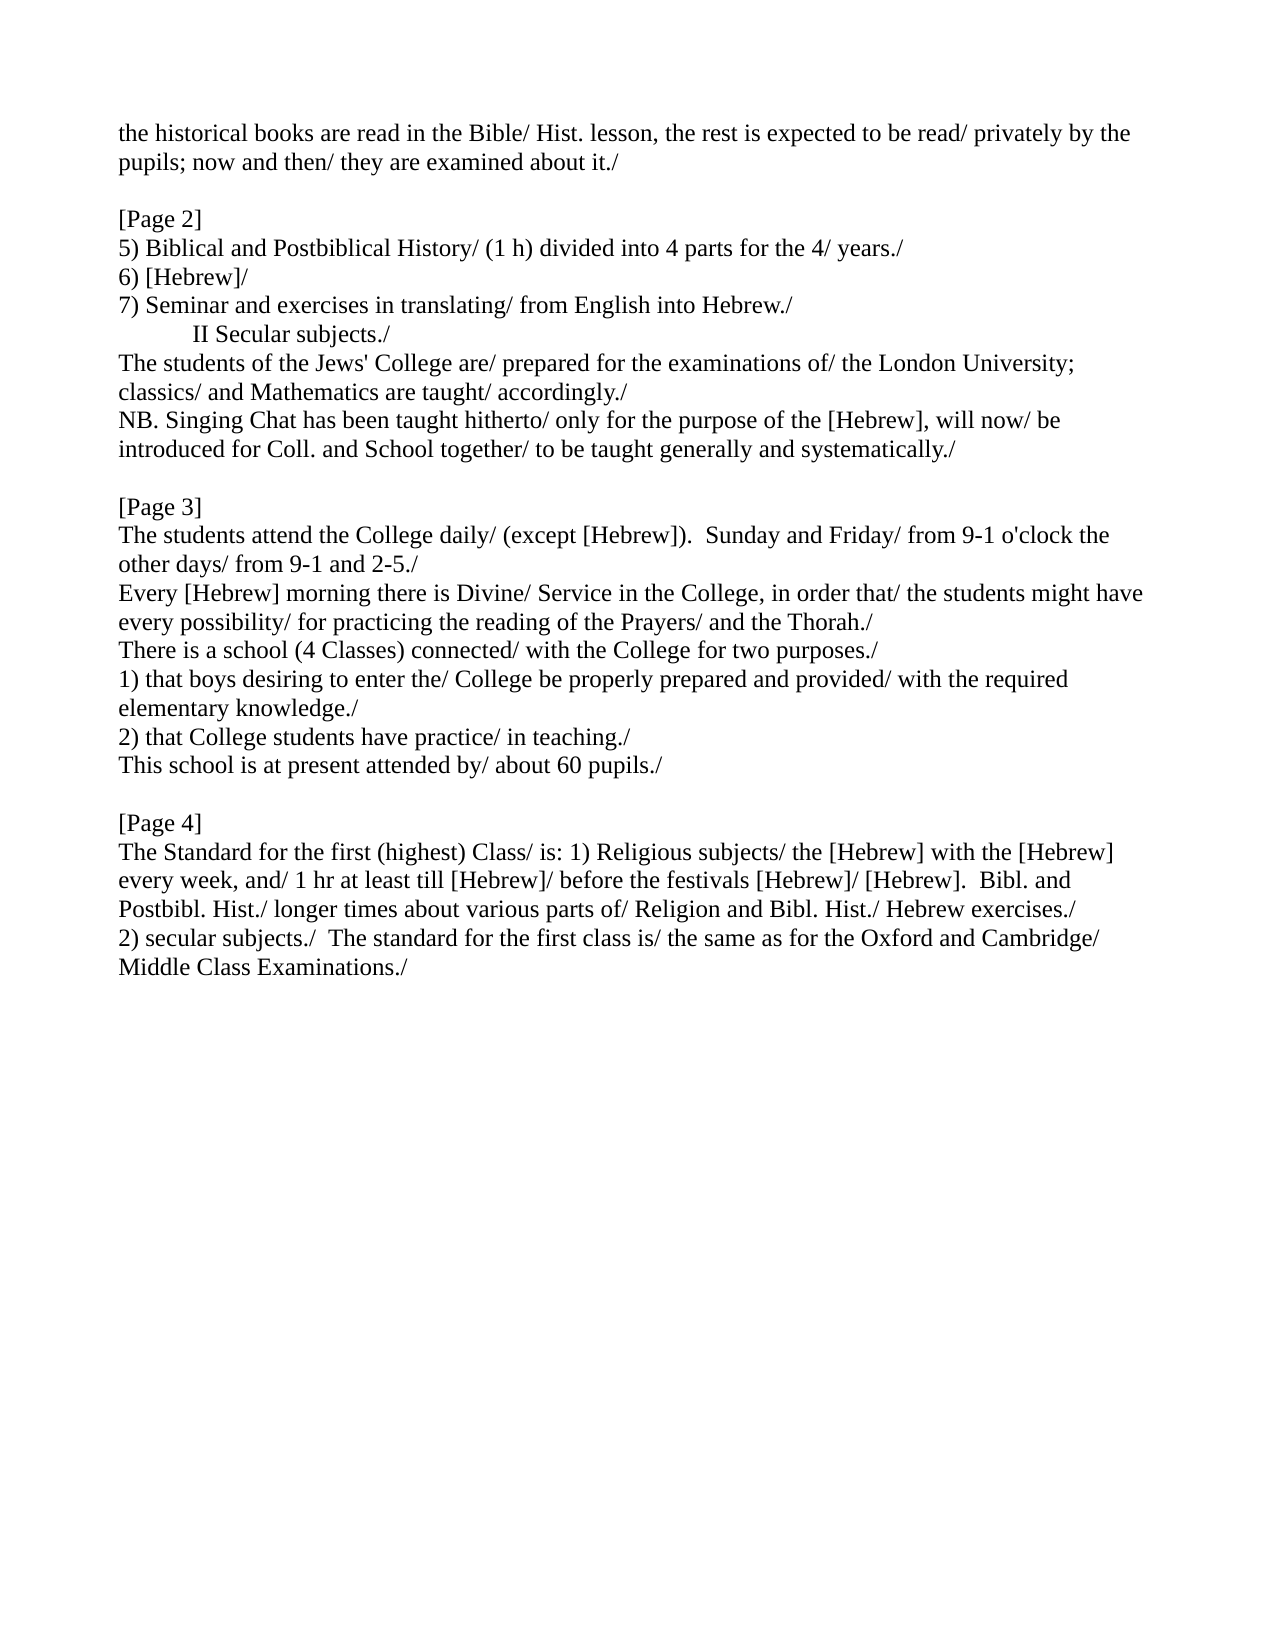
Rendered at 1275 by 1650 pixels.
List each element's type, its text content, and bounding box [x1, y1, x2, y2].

text 2) secular subjects./ The standard for the first class is/ the same as for the Oxford and Cambridge/ Middle Class Examinations./ [118, 923, 1157, 981]
text This school is at present attended by/ about 60 pupils./ [118, 751, 1157, 779]
text 7) Seminar and exercises in translating/ from English into Hebrew./ [118, 291, 1157, 319]
text II Secular subjects./ [118, 319, 1157, 348]
text The Standard for the first (highest) Class/ is: 1) Religious subjects/ the [Hebrew] with the [Hebrew] every week, and/ 1 hr at least till [Hebrew]/ before the festivals [Hebrew]/ [Hebrew]. Bibl. and Postbibl. Hist./ longer times about various parts of/ Religion and Bibl. Hist./ Hebrew exercises./ [118, 837, 1157, 923]
text 6) [Hebrew]/ [118, 262, 1157, 291]
text the historical books are read in the Bible/ Hist. lesson, the rest is expected to be read/ privately by the pupils; now and then/ they are examined about it./ [118, 118, 1157, 176]
text 1) that boys desiring to enter the/ College be properly prepared and provided/ with the required elementary knowledge./ [118, 664, 1157, 722]
text [Page 4] [118, 808, 1157, 837]
text [Page 3] [118, 492, 1157, 521]
text [Page 2] [118, 204, 1157, 233]
text NB. Singing Chat has been taught hitherto/ only for the purpose of the [Hebrew], will now/ be introduced for Coll. and School together/ to be taught generally and systematically./ [118, 406, 1157, 463]
text The students of the Jews' College are/ prepared for the examinations of/ the London University; classics/ and Mathematics are taught/ accordingly./ [118, 348, 1157, 406]
text 5) Biblical and Postbiblical History/ (1 h) divided into 4 parts for the 4/ years./ [118, 233, 1157, 262]
text 2) that College students have practice/ in teaching./ [118, 722, 1157, 751]
text The students attend the College daily/ (except [Hebrew]). Sunday and Friday/ from 9-1 o'clock the other days/ from 9-1 and 2-5./ [118, 521, 1157, 578]
text There is a school (4 Classes) connected/ with the College for two purposes./ [118, 636, 1157, 664]
text Every [Hebrew] morning there is Divine/ Service in the College, in order that/ the students might have every possibility/ for practicing the reading of the Prayers/ and the Thorah./ [118, 578, 1157, 636]
